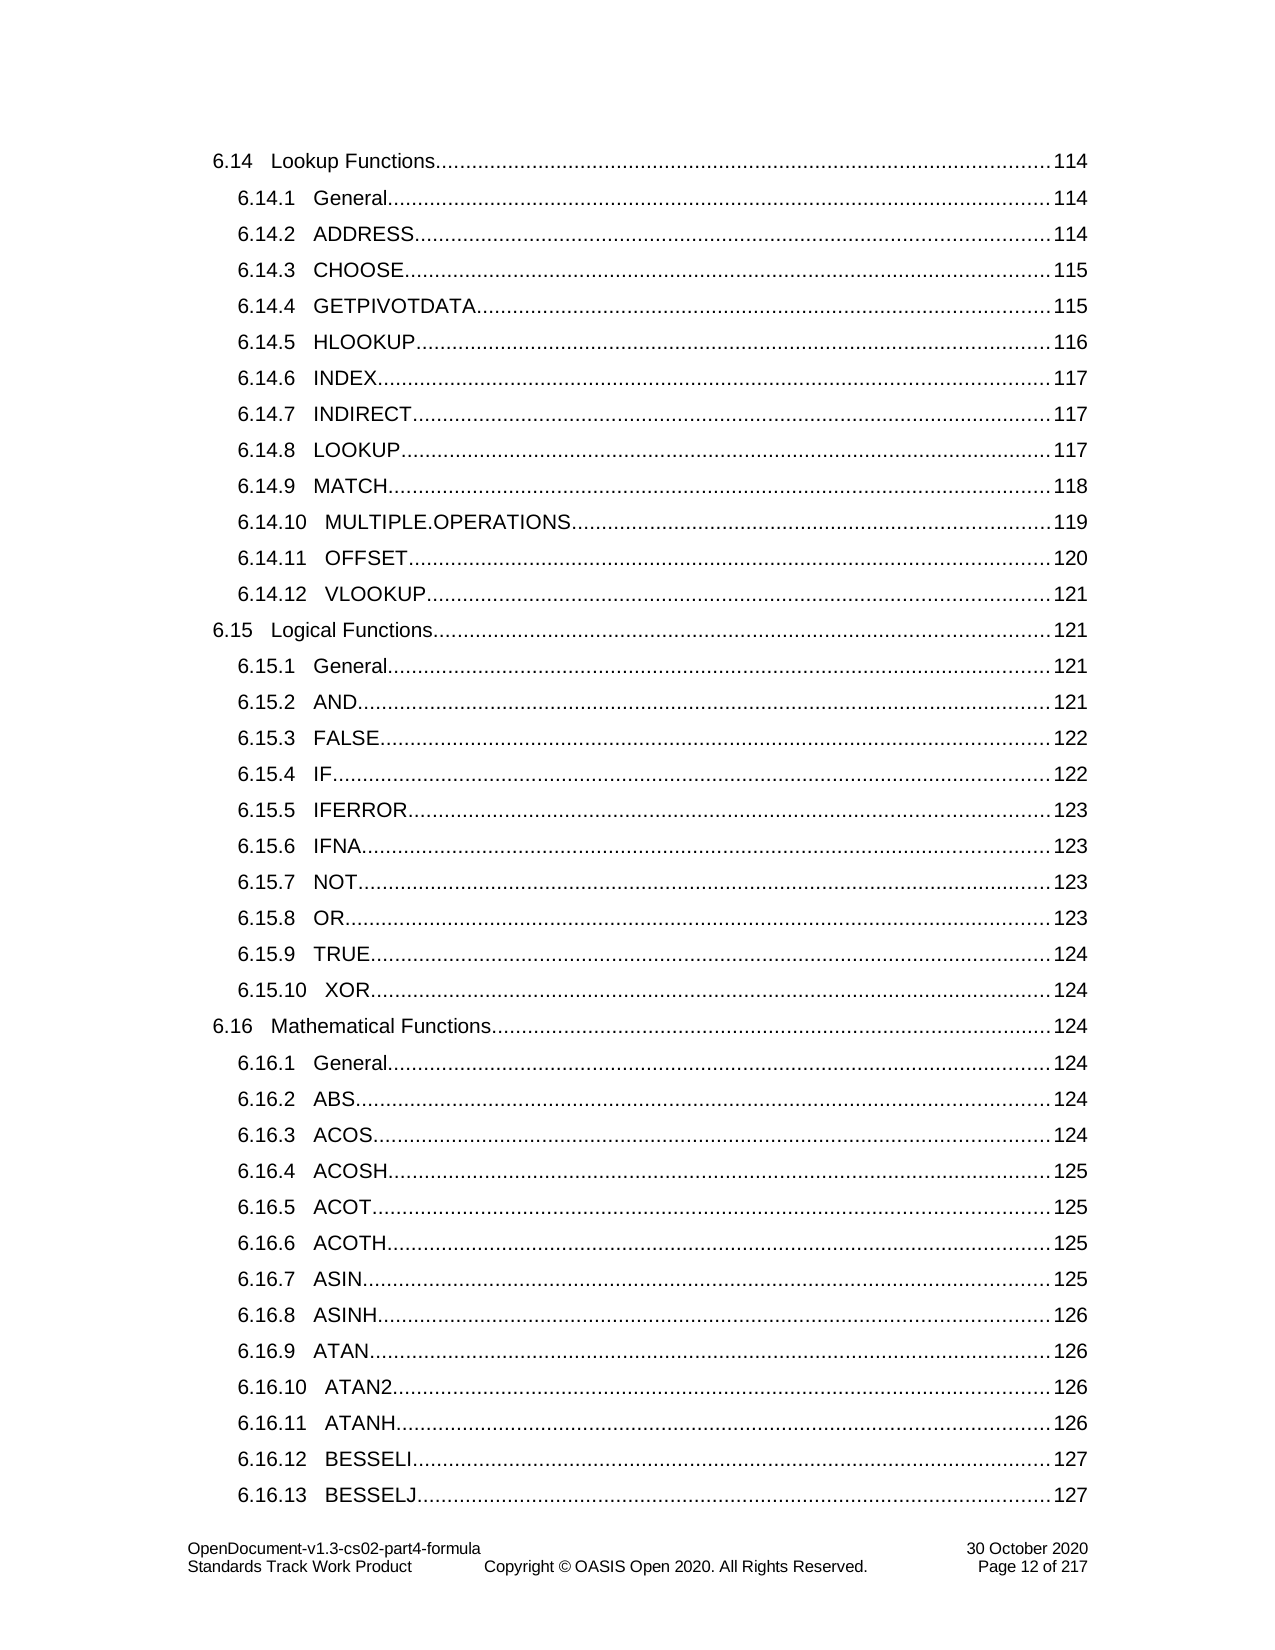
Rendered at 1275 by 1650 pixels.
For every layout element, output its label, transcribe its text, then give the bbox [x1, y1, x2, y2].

text 6.16.4 ACOSH 125 [237, 1159, 1088, 1183]
text 6.16.3 ACOS 124 [237, 1123, 1088, 1147]
text 6.16.1 General 124 [237, 1051, 1088, 1074]
text 6.15.1 General 121 [237, 654, 1088, 678]
text 6.14.10 MULTIPLE.OPERATIONS 119 [237, 510, 1088, 534]
text 6.15.3 FALSE 122 [237, 727, 1088, 750]
text 6.14.6 INDEX 117 [237, 366, 1088, 390]
text 6.15.7 NOT 123 [237, 871, 1088, 894]
text 6.16.13 BESSELJ 127 [237, 1483, 1088, 1507]
text 6.16.9 ATAN 126 [237, 1339, 1088, 1363]
text 6.15.9 TRUE 124 [237, 943, 1088, 966]
text 6.15.5 IFERROR 123 [237, 799, 1088, 822]
text 6.14.7 INDIRECT 117 [237, 402, 1088, 426]
text 6.15.8 OR 123 [237, 907, 1088, 930]
text 6.15.10 XOR 124 [237, 979, 1088, 1002]
text 6.16 Mathematical Functions 124 [212, 1015, 1088, 1038]
text 6.15.4 IF 122 [237, 763, 1088, 786]
text 6.14.4 GETPIVOTDATA 115 [237, 294, 1088, 318]
text 6.14.5 HLOOKUP 116 [237, 330, 1088, 354]
text 6.14 Lookup Functions 114 [212, 150, 1088, 173]
text 6.14.11 OFFSET 120 [237, 546, 1088, 570]
text 6.16.10 ATAN2 126 [237, 1375, 1088, 1399]
text 6.14.9 MATCH 118 [237, 474, 1088, 498]
text 6.14.12 VLOOKUP 121 [237, 582, 1088, 606]
text 6.14.2 ADDRESS 114 [237, 222, 1088, 246]
text 6.15.6 IFNA 123 [237, 835, 1088, 858]
text 6.14.1 General 114 [237, 186, 1088, 209]
text 6.16.2 ABS 124 [237, 1087, 1088, 1111]
text 6.16.12 BESSELI 127 [237, 1447, 1088, 1471]
text 6.16.11 ATANH 126 [237, 1411, 1088, 1435]
text 6.15 Logical Functions 121 [212, 618, 1088, 642]
text 6.16.7 ASIN 125 [237, 1267, 1088, 1291]
text 6.15.2 AND 121 [237, 691, 1088, 714]
text 6.16.6 ACOTH 125 [237, 1231, 1088, 1255]
text 6.16.8 ASINH 126 [237, 1303, 1088, 1327]
text 6.14.8 LOOKUP 117 [237, 438, 1088, 462]
text 6.16.5 ACOT 125 [237, 1195, 1088, 1219]
text 6.14.3 CHOOSE 115 [237, 258, 1088, 282]
